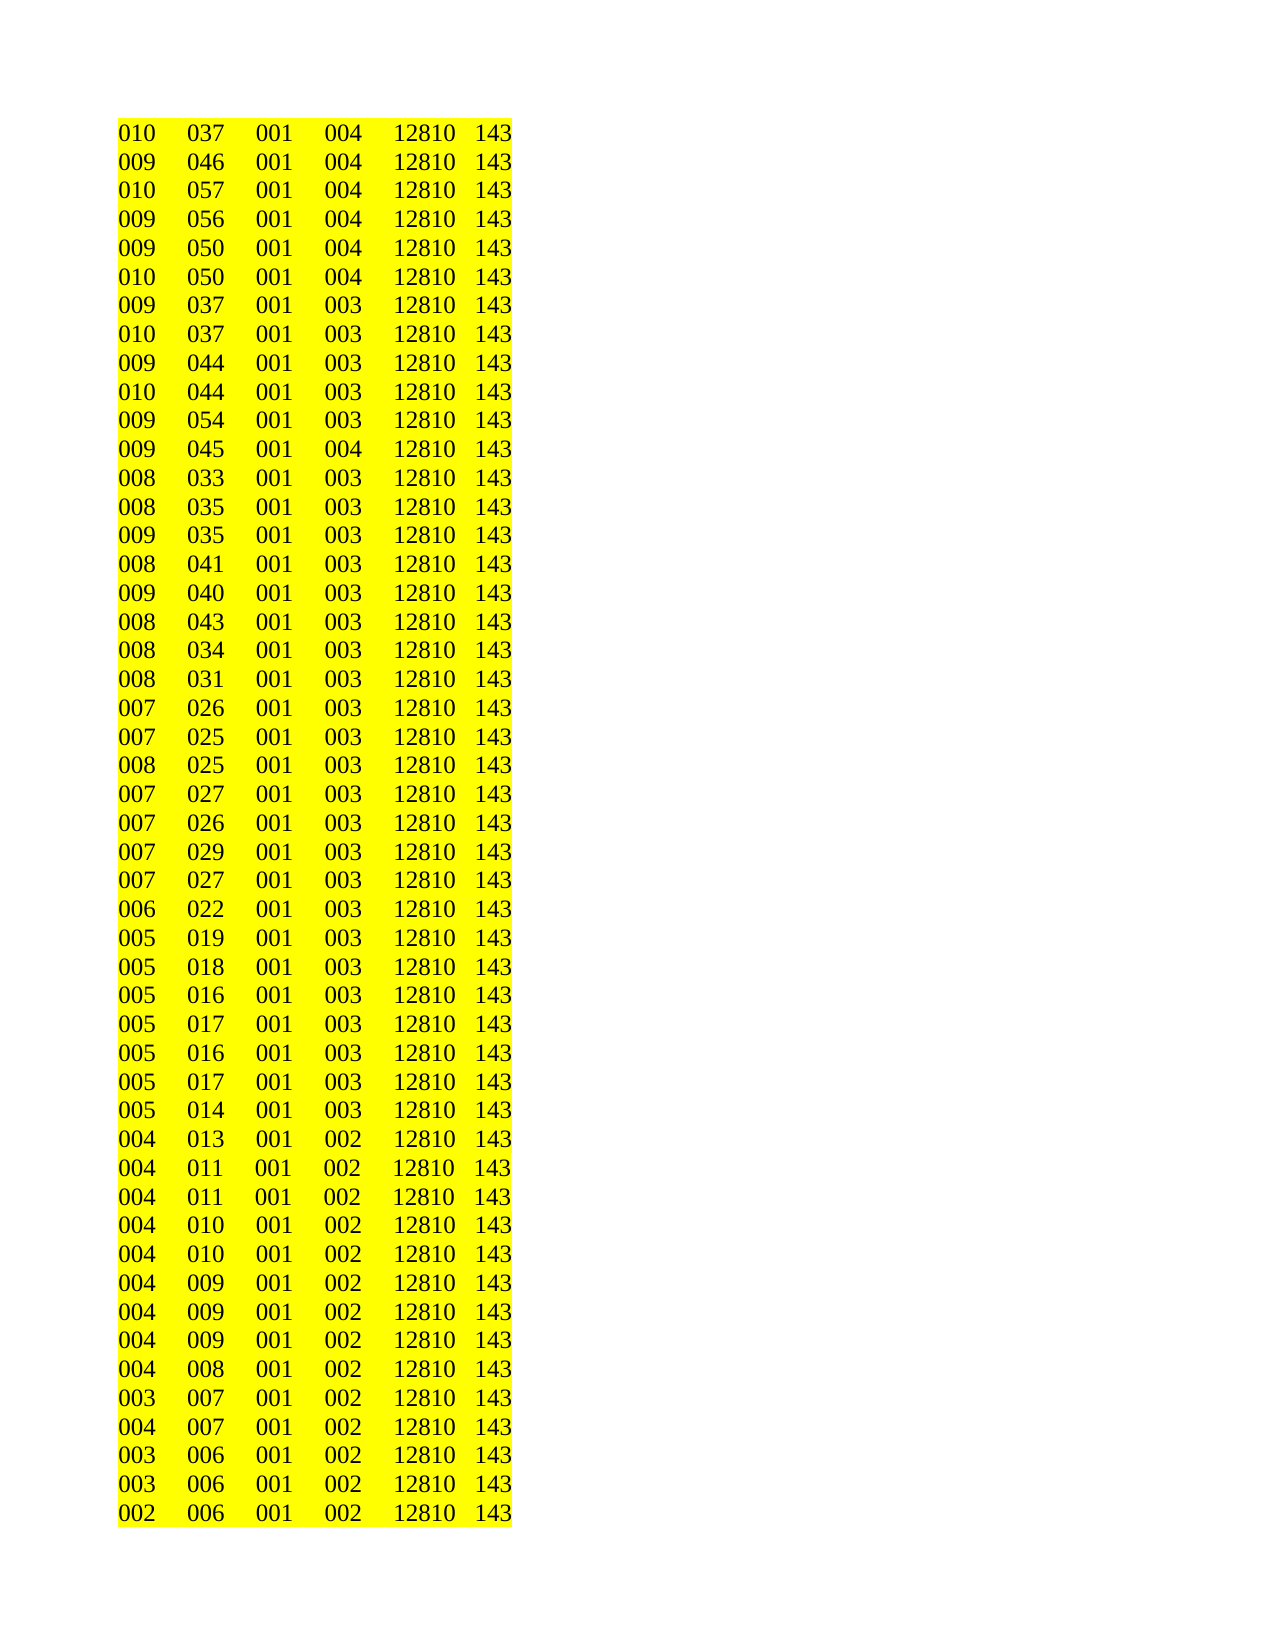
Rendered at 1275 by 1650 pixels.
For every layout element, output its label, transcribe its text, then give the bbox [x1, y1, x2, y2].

text 008 041 001 003 12810 143 [118, 549, 1157, 578]
text 009 050 001 004 12810 143 [118, 233, 1157, 262]
text 005 016 001 003 12810 143 [118, 981, 1157, 1009]
text 006 022 001 003 12810 143 [118, 894, 1157, 923]
text 009 056 001 004 12810 143 [118, 204, 1157, 233]
text 008 043 001 003 12810 143 [118, 607, 1157, 636]
text 003 007 001 002 12810 143 [118, 1383, 1157, 1412]
text 008 034 001 003 12810 143 [118, 636, 1157, 664]
text 009 044 001 003 12810 143 [118, 348, 1157, 377]
text 005 016 001 003 12810 143 [118, 1038, 1157, 1067]
text 007 029 001 003 12810 143 [118, 837, 1157, 866]
text 009 054 001 003 12810 143 [118, 406, 1157, 434]
text 004 011 001 002 12810 143 [118, 1153, 1157, 1182]
text 008 025 001 003 12810 143 [118, 751, 1157, 779]
text 004 010 001 002 12810 143 [118, 1239, 1157, 1268]
text 007 025 001 003 12810 143 [118, 722, 1157, 751]
text 004 009 001 002 12810 143 [118, 1268, 1157, 1297]
text 009 046 001 004 12810 143 [118, 147, 1157, 176]
text 009 037 001 003 12810 143 [118, 291, 1157, 319]
text 004 009 001 002 12810 143 [118, 1297, 1157, 1326]
text 009 045 001 004 12810 143 [118, 434, 1157, 463]
text 007 026 001 003 12810 143 [118, 808, 1157, 837]
text 008 033 001 003 12810 143 [118, 463, 1157, 492]
text 003 006 001 002 12810 143 [118, 1469, 1157, 1498]
text 005 017 001 003 12810 143 [118, 1067, 1157, 1096]
text 010 050 001 004 12810 143 [118, 262, 1157, 291]
text 007 027 001 003 12810 143 [118, 779, 1157, 808]
text 004 011 001 002 12810 143 [118, 1182, 1157, 1211]
text 010 057 001 004 12810 143 [118, 176, 1157, 204]
text 009 040 001 003 12810 143 [118, 578, 1157, 607]
text 005 018 001 003 12810 143 [118, 952, 1157, 981]
text 010 044 001 003 12810 143 [118, 377, 1157, 406]
text 009 035 001 003 12810 143 [118, 521, 1157, 549]
text 004 013 001 002 12810 143 [118, 1124, 1157, 1153]
text 007 026 001 003 12810 143 [118, 693, 1157, 722]
text 010 037 001 003 12810 143 [118, 319, 1157, 348]
text 008 035 001 003 12810 143 [118, 492, 1157, 521]
text 008 031 001 003 12810 143 [118, 664, 1157, 693]
text 005 014 001 003 12810 143 [118, 1096, 1157, 1124]
text 005 017 001 003 12810 143 [118, 1009, 1157, 1038]
text 004 010 001 002 12810 143 [118, 1211, 1157, 1239]
text 004 007 001 002 12810 143 [118, 1412, 1157, 1441]
text 010 037 001 004 12810 143 [118, 118, 1157, 147]
text 004 008 001 002 12810 143 [118, 1354, 1157, 1383]
text 007 027 001 003 12810 143 [118, 866, 1157, 894]
text 002 006 001 002 12810 143 [118, 1498, 1157, 1527]
text 003 006 001 002 12810 143 [118, 1441, 1157, 1469]
text 004 009 001 002 12810 143 [118, 1326, 1157, 1354]
text 005 019 001 003 12810 143 [118, 923, 1157, 952]
